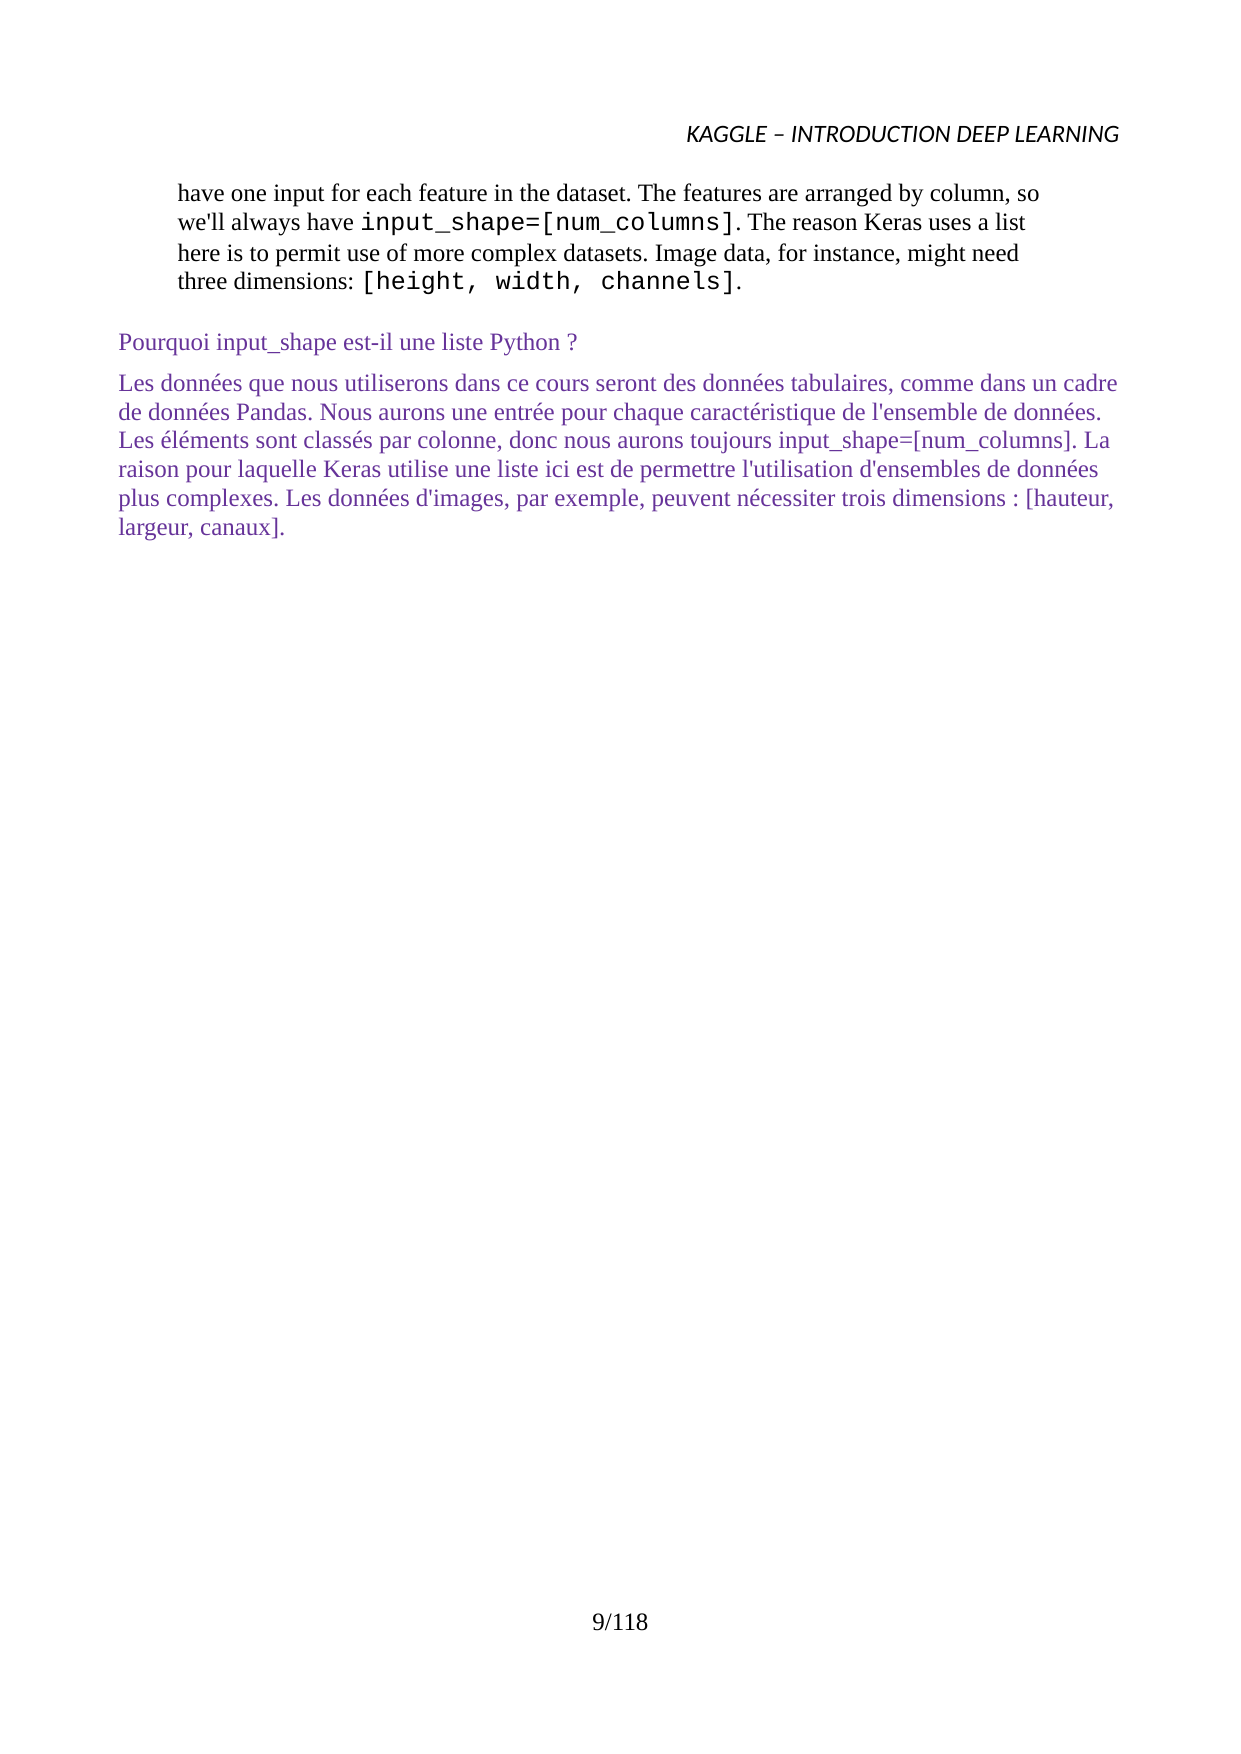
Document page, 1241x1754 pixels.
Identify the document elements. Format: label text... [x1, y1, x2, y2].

text Les données que nous utiliserons dans ce cours seront des données tabulaires, comme dans un cadre de données Pandas. Nous aurons une entrée pour chaque caractéristique de l'ensemble de données. Les éléments sont classés par colonne, donc nous aurons toujours input_shape=[num_columns]. La raison pour laquelle Keras utilise une liste ici est de permettre l'utilisation d'ensembles de données plus complexes. Les données d'images, par exemple, peuvent nécessiter trois dimensions : [hauteur, largeur, canaux]. [118, 368, 1122, 541]
text Pourquoi input_shape est-il une liste Python ? [118, 327, 1122, 356]
text have one input for each feature in the dataset. The features are arranged by column, so we'll always have input_shape=[num_columns]. The reason Keras uses a list here is to permit use of more complex datasets. Image data, for instance, might need three dimensions: [height, width, channels]. [177, 178, 1063, 297]
